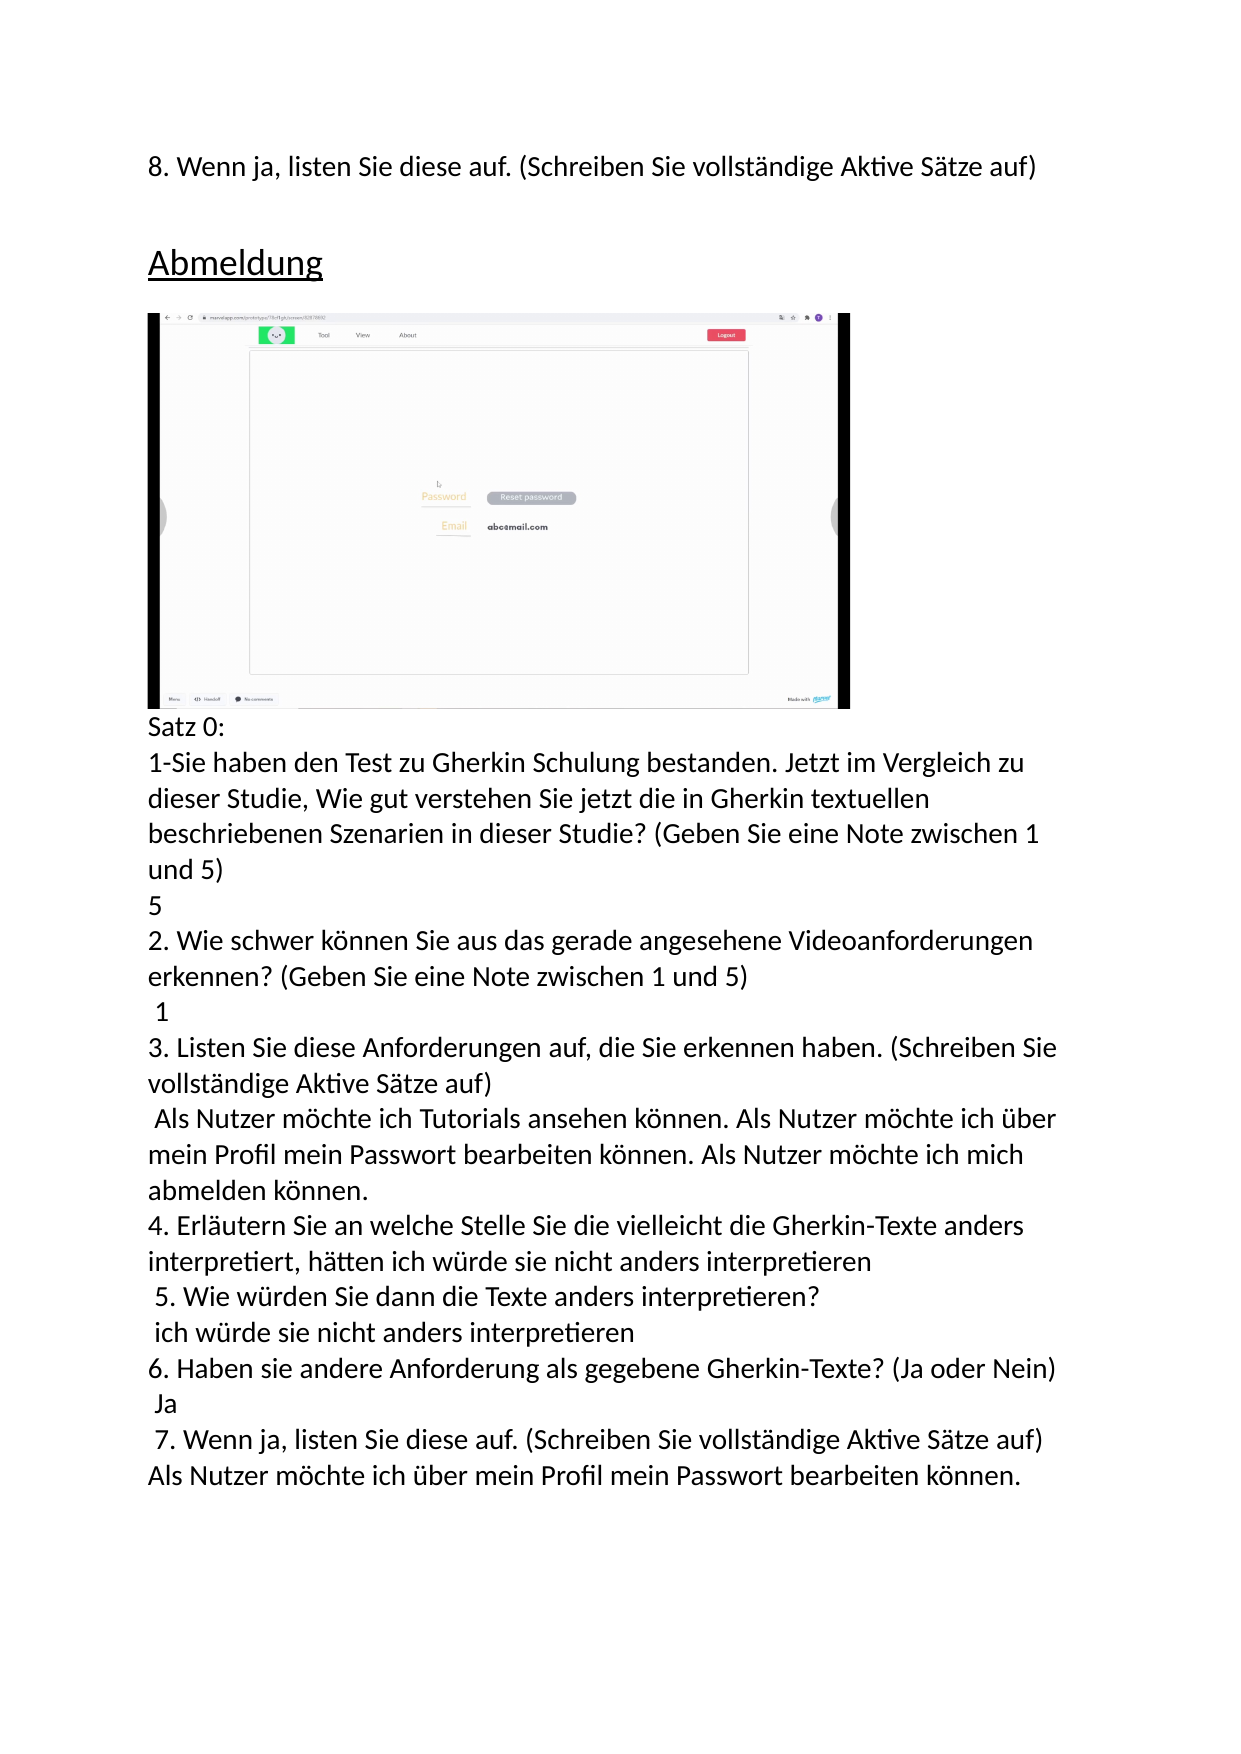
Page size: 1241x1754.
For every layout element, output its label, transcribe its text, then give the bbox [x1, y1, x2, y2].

text 2. Wie schwer können Sie aus das gerade angesehene Videoanforderungen erkennen? (Geben Sie eine Note zwischen 1 und 5) [148, 922, 1093, 993]
text Satz 0: [148, 708, 1093, 744]
text Als Nutzer möchte ich über mein Profil mein Passwort bearbeiten können. [148, 1457, 1093, 1492]
text ich würde sie nicht anders interpretieren [148, 1314, 1093, 1350]
text 1 [148, 993, 1093, 1029]
text 4. Erläutern Sie an welche Stelle Sie die vielleicht die Gherkin-Texte anders interpretiert, hätten ich würde sie nicht anders interpretieren [148, 1207, 1093, 1278]
text Ja [148, 1385, 1093, 1421]
text 5 [148, 887, 1093, 922]
text Als Nutzer möchte ich Tutorials ansehen können. Als Nutzer möchte ich über mein Profil mein Passwort bearbeiten können. Als Nutzer möchte ich mich abmelden können. [148, 1100, 1093, 1207]
text 7. Wenn ja, listen Sie diese auf. (Schreiben Sie vollständige Aktive Sätze auf) [148, 1421, 1093, 1457]
subtitle Abmeldung [148, 239, 1093, 285]
text 8. Wenn ja, listen Sie diese auf. (Schreiben Sie vollständige Aktive Sätze auf) [148, 148, 1093, 183]
text 6. Haben sie andere Anforderung als gegebene Gherkin-Texte? (Ja oder Nein) [148, 1350, 1093, 1385]
text 3. Listen Sie diese Anforderungen auf, die Sie erkennen haben. (Schreiben Sie vollständige Aktive Sätze auf) [148, 1029, 1093, 1100]
text 5. Wie würden Sie dann die Texte anders interpretieren? [148, 1278, 1093, 1314]
text 1-Sie haben den Test zu Gherkin Schulung bestanden. Jetzt im Vergleich zu dieser Studie, Wie gut verstehen Sie jetzt die in Gherkin textuellen beschriebenen Szenarien in dieser Studie? (Geben Sie eine Note zwischen 1 und 5) [148, 744, 1093, 887]
